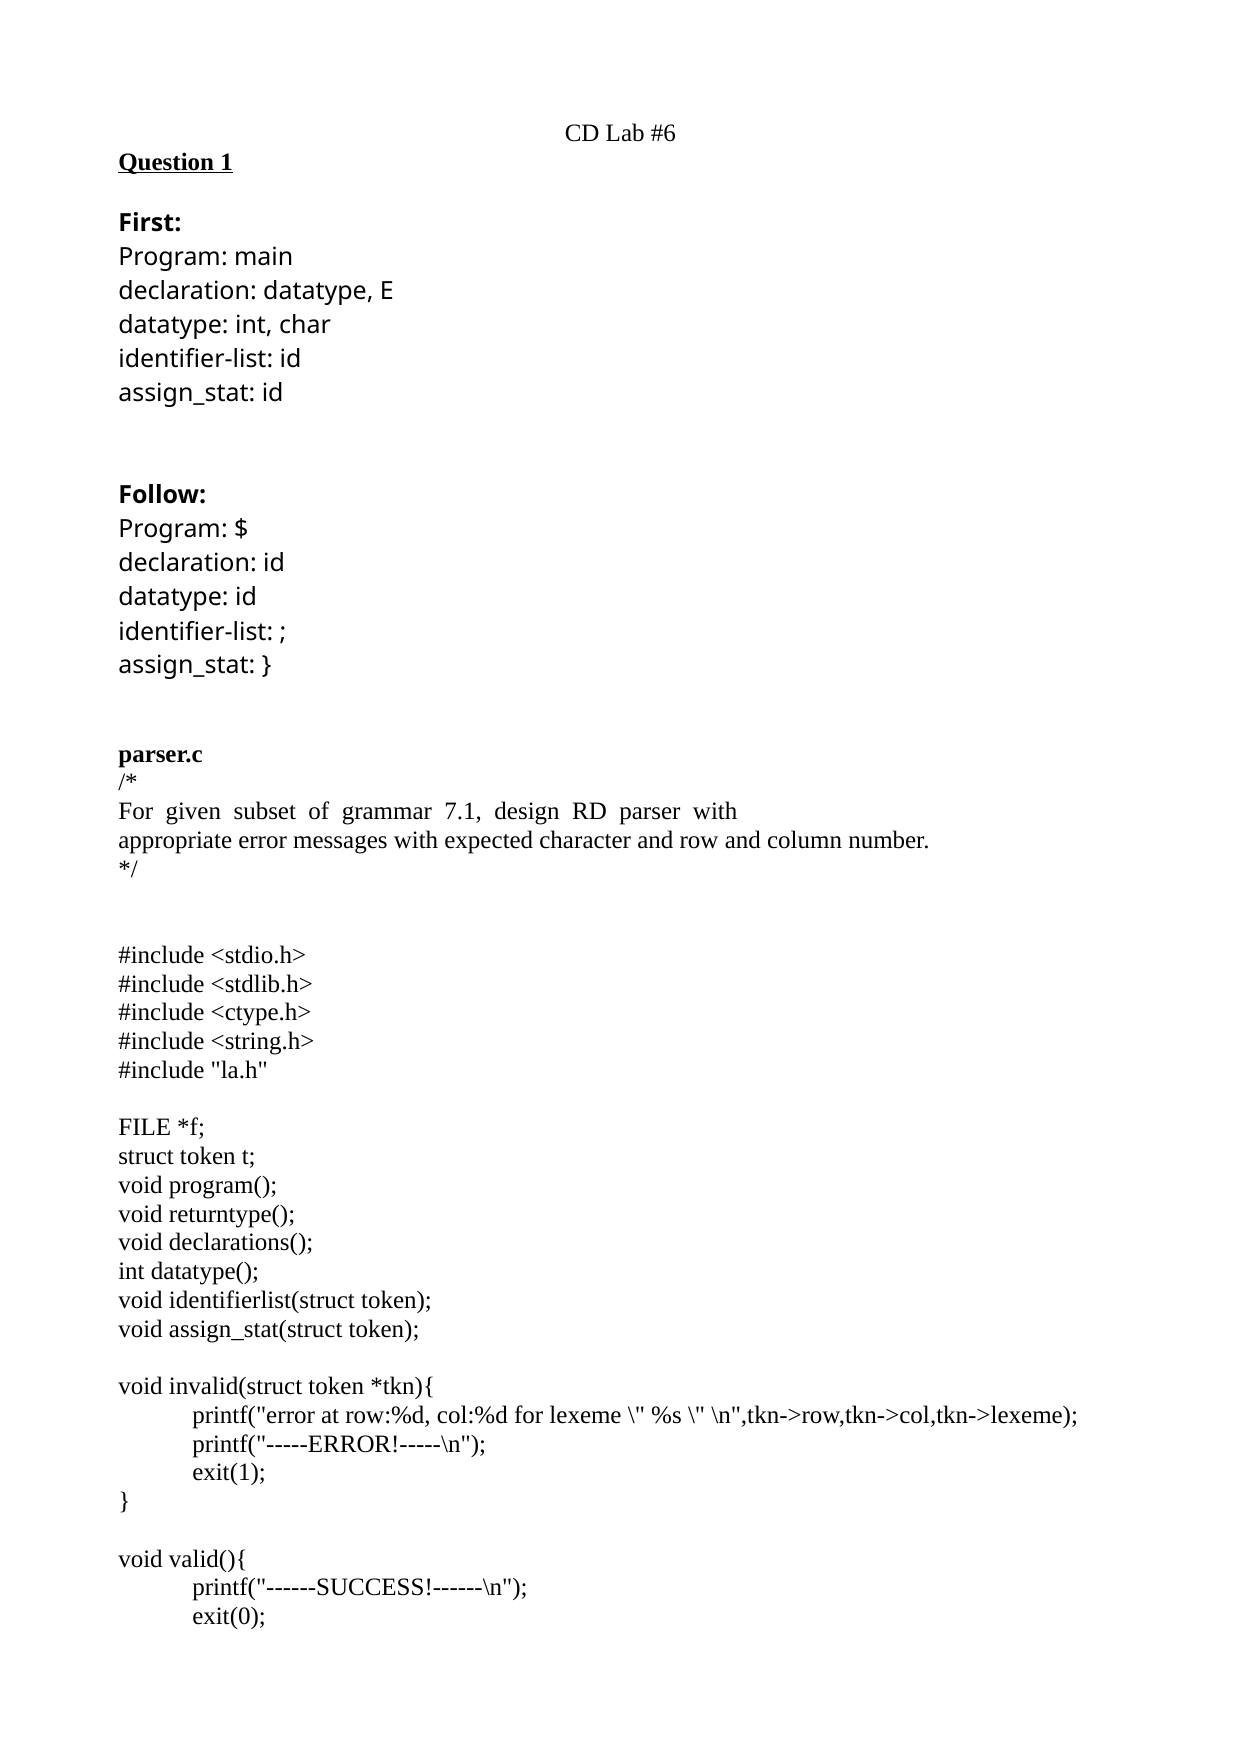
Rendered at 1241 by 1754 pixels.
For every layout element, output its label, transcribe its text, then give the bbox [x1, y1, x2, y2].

text #include <stdlib.h> [118, 969, 1122, 997]
text void declarations(); [118, 1227, 1122, 1256]
text #include <ctype.h> [118, 997, 1122, 1026]
text exit(0); [118, 1601, 1122, 1630]
text declaration: id [118, 545, 1122, 579]
text printf("error at row:%d, col:%d for lexeme \" %s \" \n",tkn->row,tkn->col,tkn->lexeme); [118, 1400, 1122, 1429]
text Follow: [118, 477, 1122, 511]
text void returntype(); [118, 1199, 1122, 1227]
text void program(); [118, 1170, 1122, 1199]
text datatype: int, char [118, 307, 1122, 341]
text #include <stdio.h> [118, 940, 1122, 969]
text void identifierlist(struct token); [118, 1285, 1122, 1314]
text FILE *f; [118, 1112, 1122, 1141]
text void valid(){ [118, 1544, 1122, 1572]
text /* [118, 767, 1122, 796]
text struct token t; [118, 1141, 1122, 1170]
text Program: $ [118, 511, 1122, 545]
text identifier-list: ; [118, 613, 1122, 647]
text assign_stat: } [118, 647, 1122, 681]
text void assign_stat(struct token); [118, 1314, 1122, 1342]
text appropriate error messages with expected character and row and column number. [118, 825, 1122, 854]
text printf("------SUCCESS!------\n"); [118, 1572, 1122, 1601]
text identifier-list: id [118, 341, 1122, 375]
text printf("-----ERROR!-----\n"); [118, 1429, 1122, 1457]
text First: [118, 204, 1122, 238]
text #include "la.h" [118, 1055, 1122, 1084]
text int datatype(); [118, 1256, 1122, 1285]
text parser.c [118, 739, 1122, 767]
text CD Lab #6 [118, 118, 1122, 147]
text exit(1); [118, 1457, 1122, 1486]
text Question 1 [118, 147, 1122, 176]
text void invalid(struct token *tkn){ [118, 1371, 1122, 1400]
text */ [118, 854, 1122, 882]
text declaration: datatype, E [118, 272, 1122, 307]
text Program: main [118, 238, 1122, 272]
text } [118, 1486, 1122, 1515]
text assign_stat: id [118, 375, 1122, 409]
text datatype: id [118, 579, 1122, 613]
text For given subset of grammar 7.1, design RD parser with [118, 796, 1122, 825]
text #include <string.h> [118, 1026, 1122, 1055]
